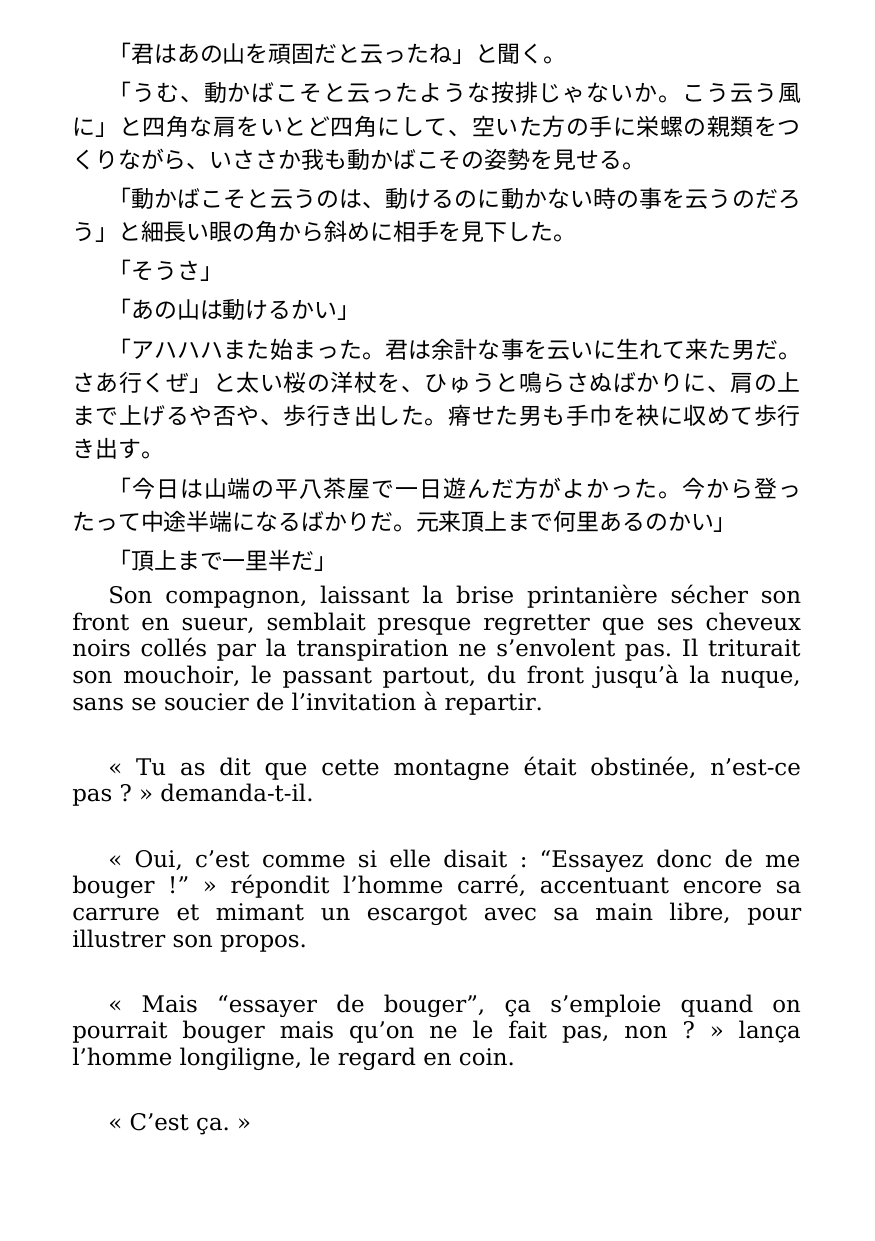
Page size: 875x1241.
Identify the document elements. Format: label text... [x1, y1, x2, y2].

text 「アハハハまた始まった。君は余計な事を云いに生れて来た男だ。さあ行くぜ」と太い桜の洋杖を、ひゅうと鳴らさぬばかりに、肩の上まで上げるや否や、歩行き出した。瘠せた男も手巾を袂に収めて歩行き出す。 [72, 332, 802, 464]
text Son compagnon, laissant la brise printanière sécher son front en sueur, semblait presque regretter que ses cheveux noirs collés par la transpiration ne s’envolent pas. Il triturait son mouchoir, le passant partout, du front jusqu’à la nuque, sans se soucier de l’invitation à repartir. [72, 582, 802, 715]
text 「そうさ」 [72, 253, 802, 286]
text 「今日は山端の平八茶屋で一日遊んだ方がよかった。今から登ったって中途半端になるばかりだ。元来頂上まで何里あるのかい」 [72, 470, 802, 537]
text « Tu as dit que cette montagne était obstinée, n’est-ce pas ? » demanda-t-il. [72, 754, 802, 807]
text « Mais “essayer de bouger”, ça s’emploie quand on pourrait bouger mais qu’on ne le fait pas, non ? » lança l’homme longiligne, le regard en coin. [72, 991, 802, 1071]
text 「頂上まで一里半だ」 [72, 543, 802, 576]
text 「君はあの山を頑固だと云ったね」と聞く。 [72, 36, 802, 69]
text « Oui, c’est comme si elle disait : “Essayez donc de me bouger !” » répondit l’homme carré, accentuant encore sa carrure et mimant un escargot avec sa main libre, pour illustrer son propos. [72, 846, 802, 952]
text 「動かばこそと云うのは、動けるのに動かない時の事を云うのだろう」と細長い眼の角から斜めに相手を見下した。 [72, 181, 802, 247]
text « C’est ça. » [72, 1109, 802, 1136]
text 「あの山は動けるかい」 [72, 292, 802, 326]
text 「うむ、動かばこそと云ったような按排じゃないか。こう云う風に」と四角な肩をいとど四角にして、空いた方の手に栄螺の親類をつくりながら、いささか我も動かばこその姿勢を見せる。 [72, 75, 802, 175]
